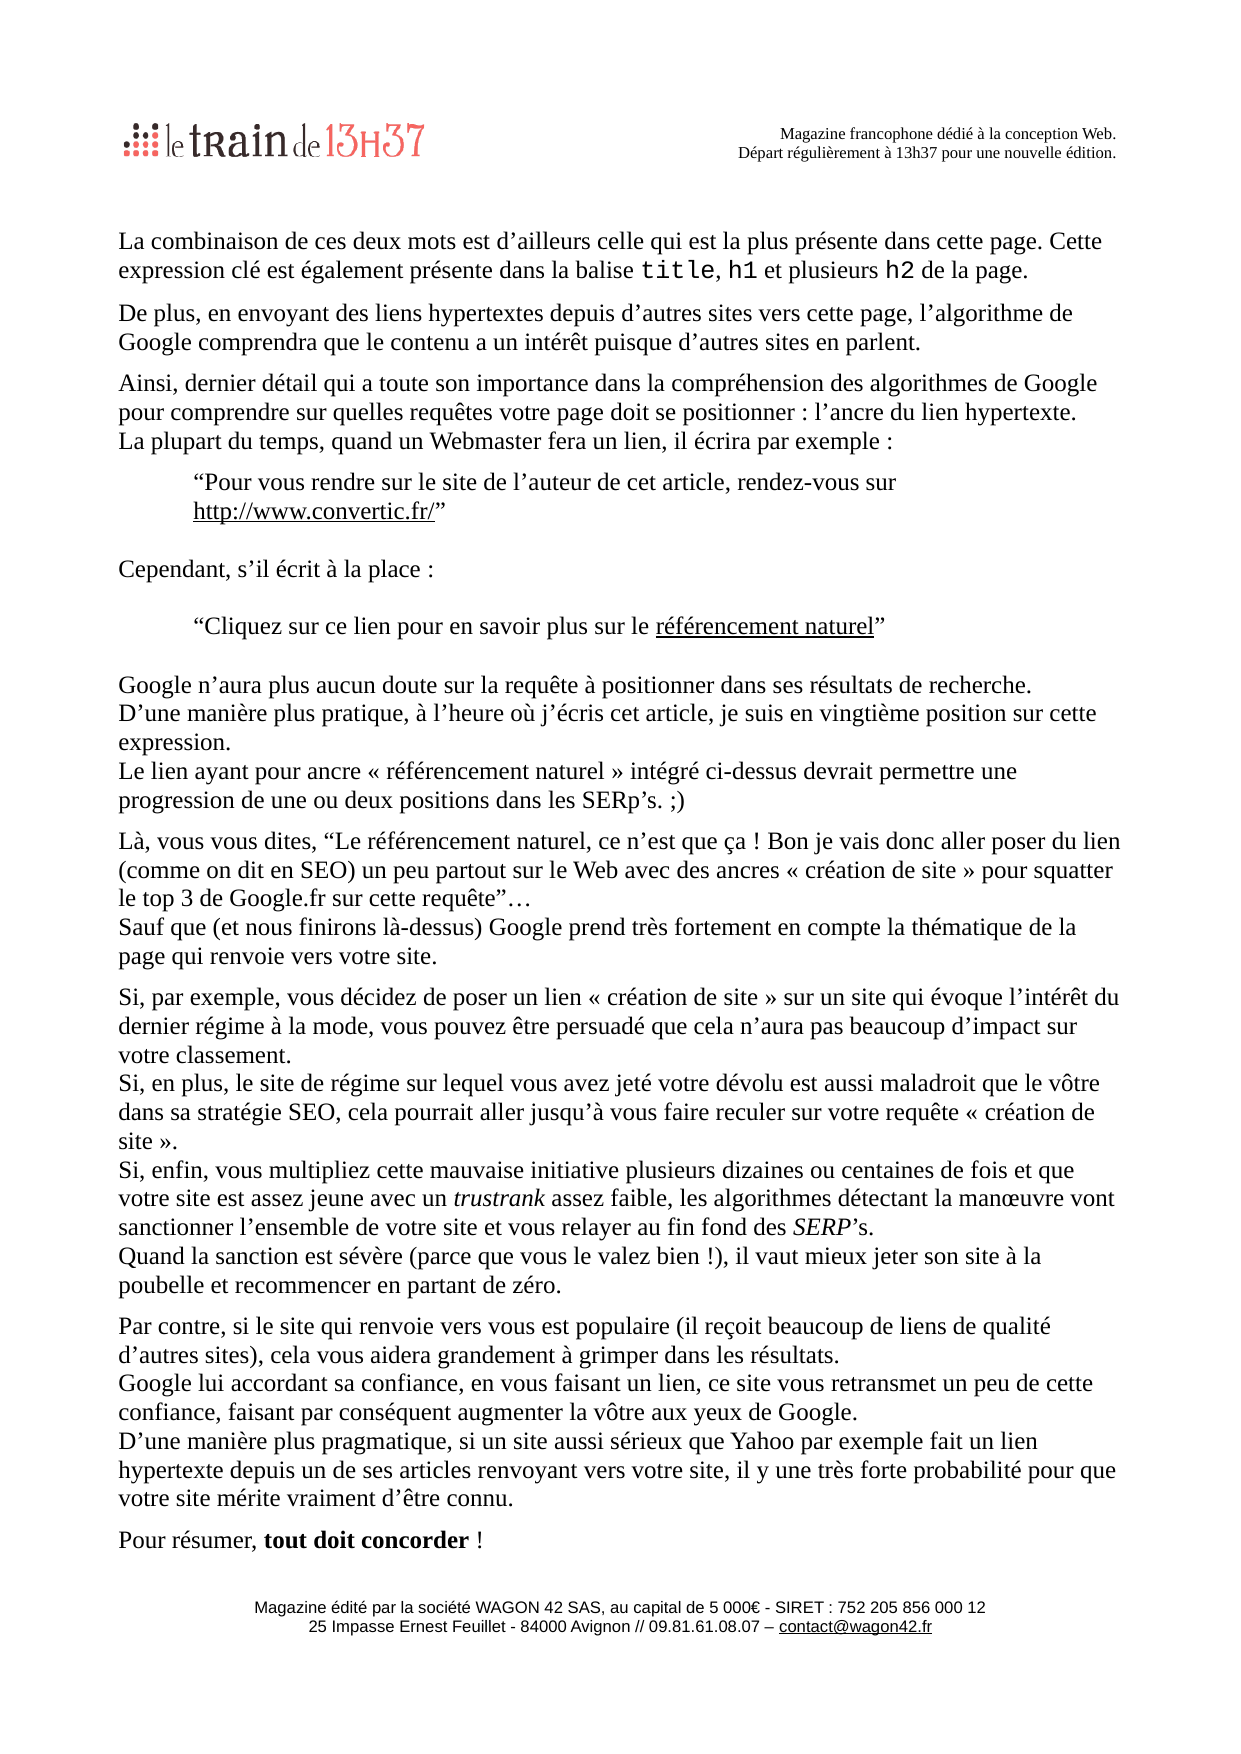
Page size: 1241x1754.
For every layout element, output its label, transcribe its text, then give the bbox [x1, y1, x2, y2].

text De plus, en envoyant des liens hypertextes depuis d’autres sites vers cette page, l’algorithme de Google comprendra que le contenu a un intérêt puisque d’autres sites en parlent. [118, 298, 1122, 356]
text “Cliquez sur ce lien pour en savoir plus sur le référencement naturel” [193, 611, 1122, 640]
text Par contre, si le site qui renvoie vers vous est populaire (il reçoit beaucoup de liens de qualité d’autres sites), cela vous aidera grandement à grimper dans les résultats. Google lui accordant sa confiance, en vous faisant un lien, ce site vous retransmet un peu de cette confiance, faisant par conséquent augmenter la vôtre aux yeux de Google. D’une manière plus pragmatique, si un site aussi sérieux que Yahoo par exemple fait un lien hypertexte depuis un de ses articles renvoyant vers votre site, il y une très forte probabilité pour que votre site mérite vraiment d’être connu. [118, 1311, 1122, 1512]
text Si, par exemple, vous décidez de poser un lien « création de site » sur un site qui évoque l’intérêt du dernier régime à la mode, vous pouvez être persuadé que cela n’aura pas beaucoup d’impact sur votre classement. Si, en plus, le site de régime sur lequel vous avez jeté votre dévolu est aussi maladroit que le vôtre dans sa stratégie SEO, cela pourrait aller jusqu’à vous faire reculer sur votre requête « création de site ». Si, enfin, vous multipliez cette mauvaise initiative plusieurs dizaines ou centaines de fois et que votre site est assez jeune avec un trustrank assez faible, les algorithmes détectant la manœuvre vont sanctionner l’ensemble de votre site et vous relayer au fin fond des SERP’s. Quand la sanction est sévère (parce que vous le valez bien !), il vaut mieux jeter son site à la poubelle et recommencer en partant de zéro. [118, 982, 1122, 1298]
text La combinaison de ces deux mots est d’ailleurs celle qui est la plus présente dans cette page. Cette expression clé est également présente dans la balise title, h1 et plusieurs h2 de la page. [118, 226, 1122, 286]
text “Pour vous rendre sur le site de l’auteur de cet article, rendez-vous sur http://www.convertic.fr/” [193, 467, 1122, 524]
text Google n’aura plus aucun doute sur la requête à positionner dans ses résultats de recherche. [118, 670, 1122, 698]
text Pour résumer, tout doit concorder ! [118, 1525, 1122, 1553]
picture [123, 123, 425, 157]
text D’une manière plus pratique, à l’heure où j’écris cet article, je suis en vingtième position sur cette expression. Le lien ayant pour ancre « référencement naturel » intégré ci-dessus devrait permettre une progression de une ou deux positions dans les SERp’s. ;) [118, 698, 1122, 813]
text Cependant, s’il écrit à la place : [118, 554, 1122, 583]
text Là, vous vous dites, “Le référencement naturel, ce n’est que ça ! Bon je vais donc aller poser du lien (comme on dit en SEO) un peu partout sur le Web avec des ancres « création de site » pour squatter le top 3 de Google.fr sur cette requête”… Sauf que (et nous finirons là-dessus) Google prend très fortement en compte la thématique de la page qui renvoie vers votre site. [118, 826, 1122, 970]
text Ainsi, dernier détail qui a toute son importance dans la compréhension des algorithmes de Google pour comprendre sur quelles requêtes votre page doit se positionner : l’ancre du lien hypertexte. La plupart du temps, quand un Webmaster fera un lien, il écrira par exemple : [118, 368, 1122, 454]
